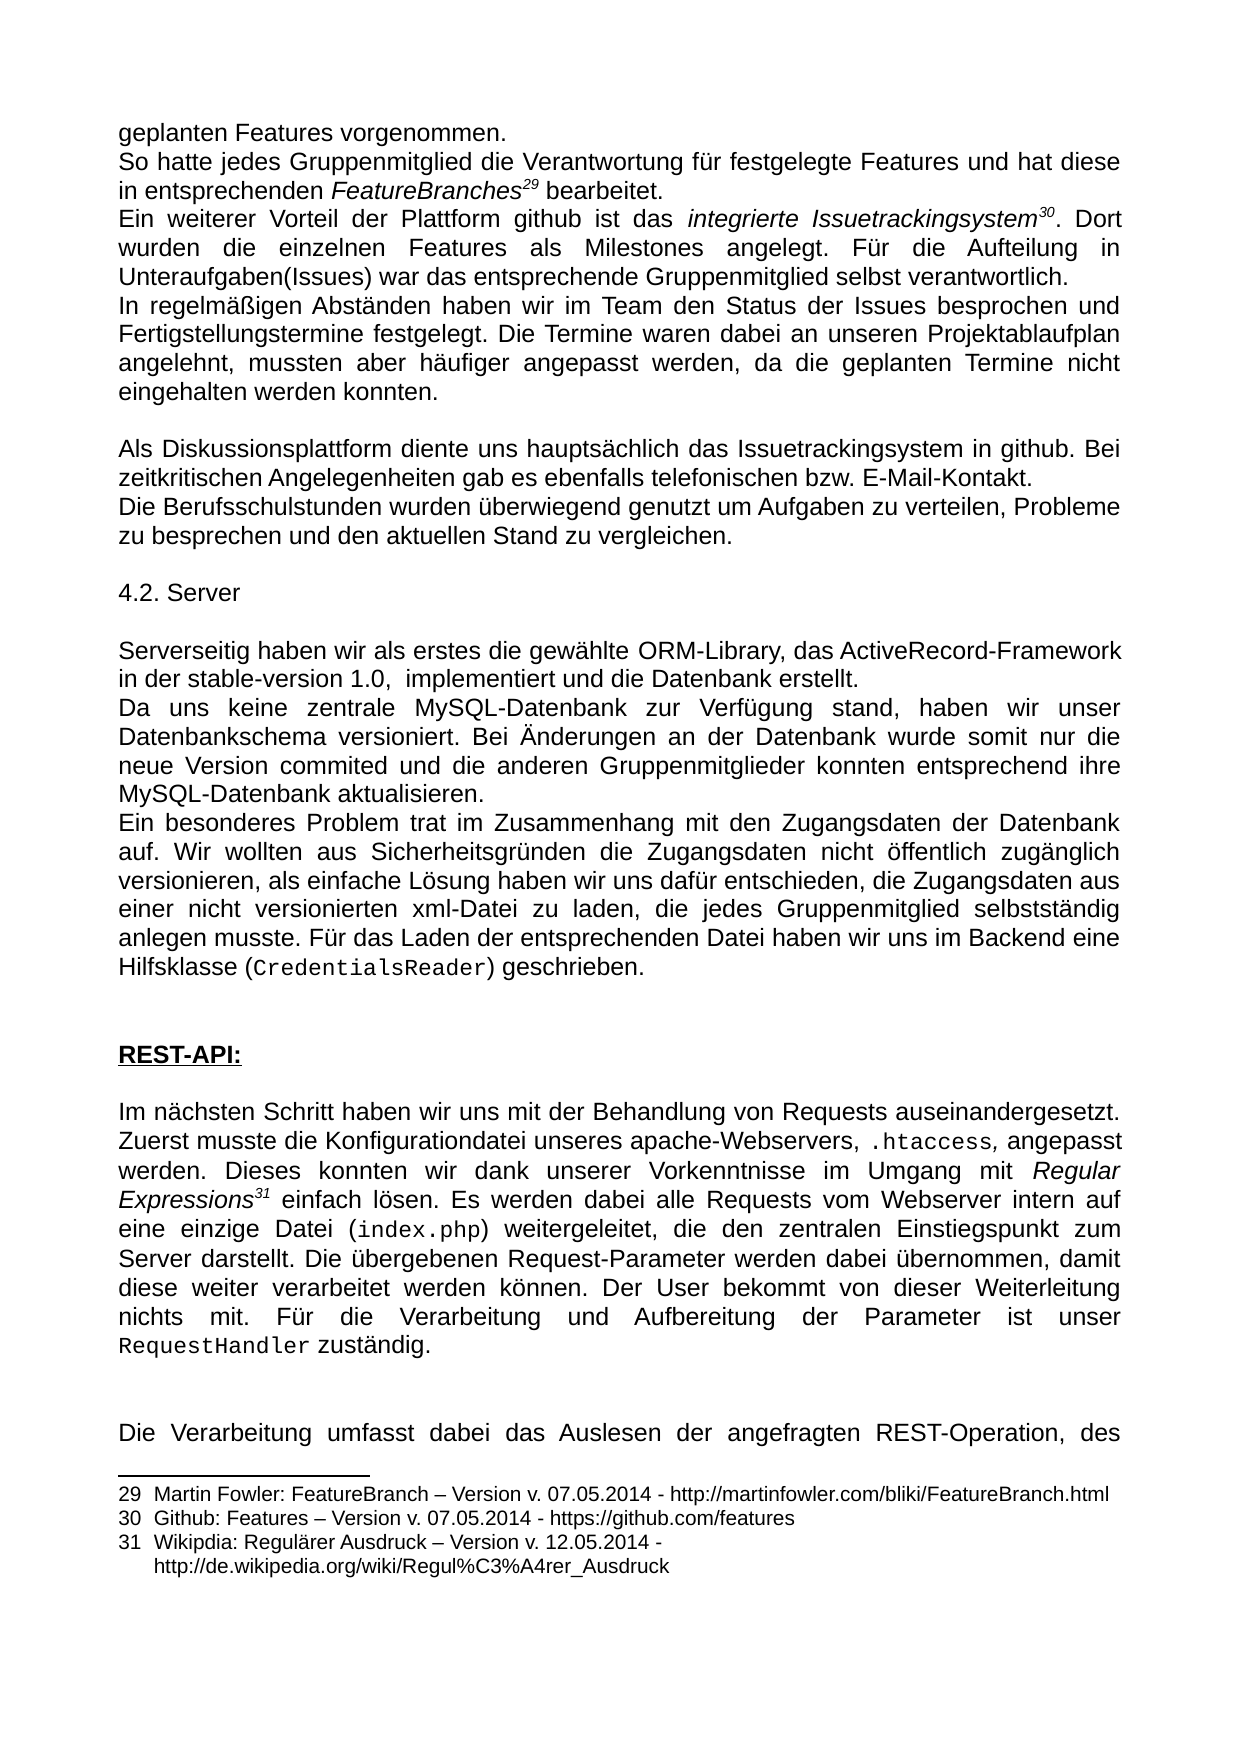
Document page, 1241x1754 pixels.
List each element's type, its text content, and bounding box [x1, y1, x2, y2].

text geplanten Features vorgenommen. [118, 118, 1122, 147]
text Github: Features – Version v. 07.05.2014 - https://github.com/features [118, 1506, 1122, 1530]
text Die Berufsschulstunden wurden überwiegend genutzt um Aufgaben zu verteilen, Probleme zu besprechen und den aktuellen Stand zu vergleichen. [118, 492, 1122, 549]
text Serverseitig haben wir als erstes die gewählte ORM-Library, das ActiveRecord-Framework in der stable-version 1.0, implementiert und die Datenbank erstellt. [118, 636, 1122, 693]
text Martin Fowler: FeatureBranch – Version v. 07.05.2014 - http://martinfowler.com/bliki/FeatureBranch.html [118, 1482, 1122, 1506]
text Die Verarbeitung umfasst dabei das Auslesen der angefragten REST-Operation, des [118, 1418, 1122, 1447]
text In regelmäßigen Abständen haben wir im Team den Status der Issues besprochen und Fertigstellungstermine festgelegt. Die Termine waren dabei an unseren Projektablaufplan angelehnt, mussten aber häufiger angepasst werden, da die geplanten Termine nicht eingehalten werden konnten. [118, 291, 1122, 406]
text Ein weiterer Vorteil der Plattform github ist das integrierte Issuetrackingsystem. Dort wurden die einzelnen Features als Milestones angelegt. Für die Aufteilung in Unteraufgaben(Issues) war das entsprechende Gruppenmitglied selbst verantwortlich. [118, 204, 1122, 291]
text Als Diskussionsplattform diente uns hauptsächlich das Issuetrackingsystem in github. Bei zeitkritischen Angelegenheiten gab es ebenfalls telefonischen bzw. E-Mail-Kontakt. [118, 434, 1122, 492]
text REST-API: [118, 1040, 1122, 1068]
text 4.2. Server [118, 578, 1122, 607]
text http://de.wikipedia.org/wiki/Regul%C3%A4rer_Ausdruck [118, 1554, 1122, 1578]
text Im nächsten Schritt haben wir uns mit der Behandlung von Requests auseinandergesetzt. Zuerst musste die Konfigurationdatei unseres apache-Webservers, .htaccess, angepasst werden. Dieses konnten wir dank unserer Vorkenntnisse im Umgang mit Regular Expressions einfach lösen. Es werden dabei alle Requests vom Webserver intern auf eine einzige Datei (index.php) weitergeleitet, die den zentralen Einstiegspunkt zum Server darstellt. Die übergebenen Request-Parameter werden dabei übernommen, damit diese weiter verarbeitet werden können. Der User bekommt von dieser Weiterleitung nichts mit. Für die Verarbeitung und Aufbereitung der Parameter ist unser RequestHandler zuständig. [118, 1097, 1122, 1361]
text Ein besonderes Problem trat im Zusammenhang mit den Zugangsdaten der Datenbank auf. Wir wollten aus Sicherheitsgründen die Zugangsdaten nicht öffentlich zugänglich versionieren, als einfache Lösung haben wir uns dafür entschieden, die Zugangsdaten aus einer nicht versionierten xml-Datei zu laden, die jedes Gruppenmitglied selbstständig anlegen musste. Für das Laden der entsprechenden Datei haben wir uns im Backend eine Hilfsklasse (CredentialsReader) geschrieben. [118, 808, 1122, 982]
text So hatte jedes Gruppenmitglied die Verantwortung für festgelegte Features und hat diese in entsprechenden FeatureBranches bearbeitet. [118, 147, 1122, 204]
text Wikipdia: Regulärer Ausdruck – Version v. 12.05.2014 - [118, 1530, 1122, 1554]
text Da uns keine zentrale MySQL-Datenbank zur Verfügung stand, haben wir unser Datenbankschema versioniert. Bei Änderungen an der Datenbank wurde somit nur die neue Version commited und die anderen Gruppenmitglieder konnten entsprechend ihre MySQL-Datenbank aktualisieren. [118, 693, 1122, 808]
